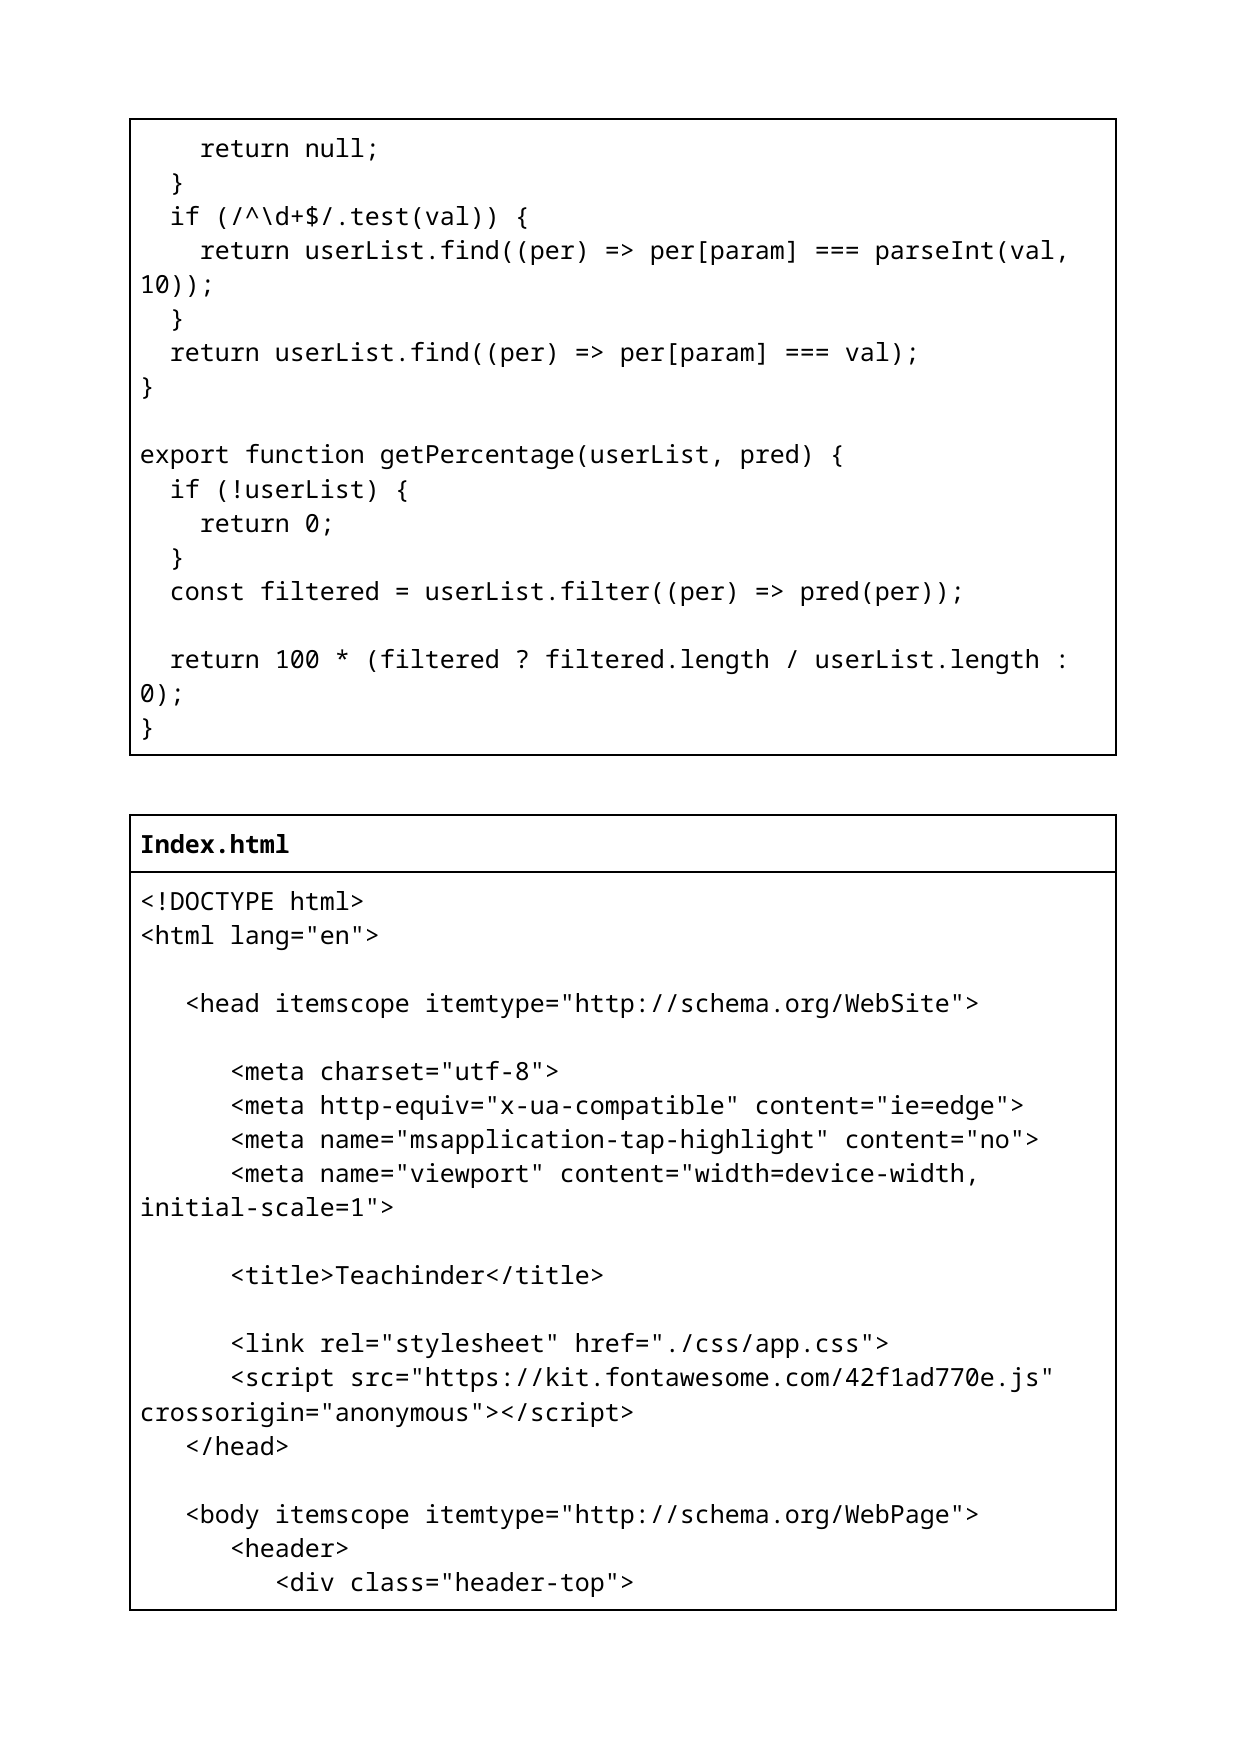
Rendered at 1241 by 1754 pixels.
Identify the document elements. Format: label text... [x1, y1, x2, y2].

table_header Index.html [131, 816, 1115, 871]
table_cell <!DOCTYPE html> <html lang="en"> <head itemscope itemtype="http://schema.org/WebSite"> <meta charset="utf-8"> <meta http-equiv="x-ua-compatible" content="ie=edge"> <meta name="msapplication-tap-highlight" content="no"> <meta name="viewport" content="width=device-width, initial-scale=1"> <title>Teachinder</title> <link rel="stylesheet" href="./css/app.css"> <script src="https://kit.fontawesome.com/42f1ad770e.js" crossorigin="anonymous"></script> </head> <body itemscope itemtype="http://schema.org/WebPage"> <header> <div class="header-top"> [131, 873, 1115, 1609]
table_cell return null; } if (/^\d+$/.test(val)) { return userList.find((per) => per[param] === parseInt(val, 10)); } return userList.find((per) => per[param] === val); } export function getPercentage(userList, pred) { if (!userList) { return 0; } const filtered = userList.filter((per) => pred(per)); return 100 * (filtered ? filtered.length / userList.length : 0); } [131, 120, 1115, 754]
